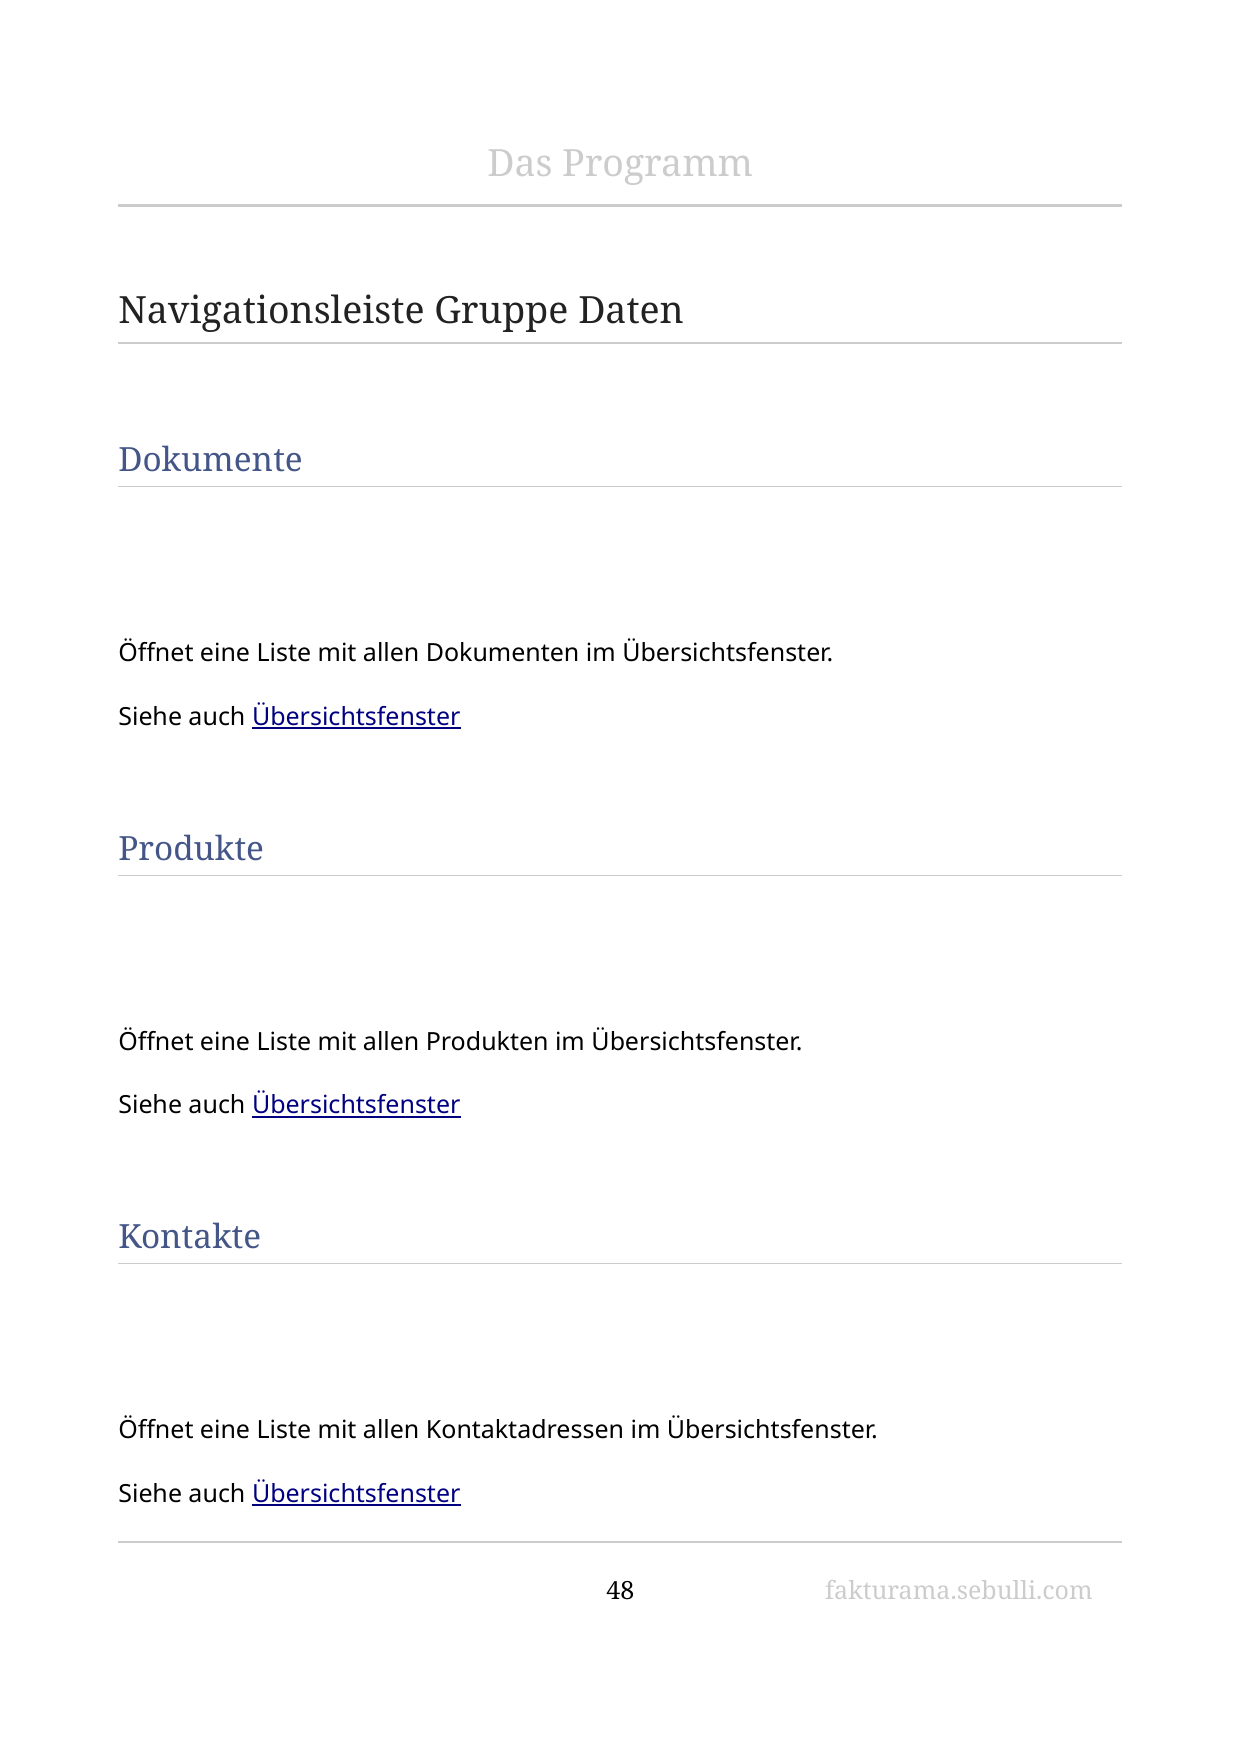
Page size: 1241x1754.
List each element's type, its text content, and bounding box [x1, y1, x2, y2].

text Öffnet eine Liste mit allen Kontaktadressen im Übersichtsfenster. [118, 1412, 1122, 1446]
text Siehe auch Übersichtsfenster [118, 1476, 1122, 1509]
subtitle Dokumente [118, 436, 1122, 486]
text Siehe auch Übersichtsfenster [118, 698, 1122, 732]
subtitle Kontakte [118, 1213, 1122, 1263]
subtitle Produkte [118, 824, 1122, 875]
text Siehe auch Übersichtsfenster [118, 1087, 1122, 1121]
text Öffnet eine Liste mit allen Produkten im Übersichtsfenster. [118, 1023, 1122, 1057]
subtitle Navigationsleiste Gruppe Daten [118, 283, 1122, 342]
text Öffnet eine Liste mit allen Dokumenten im Übersichtsfenster. [118, 635, 1122, 669]
